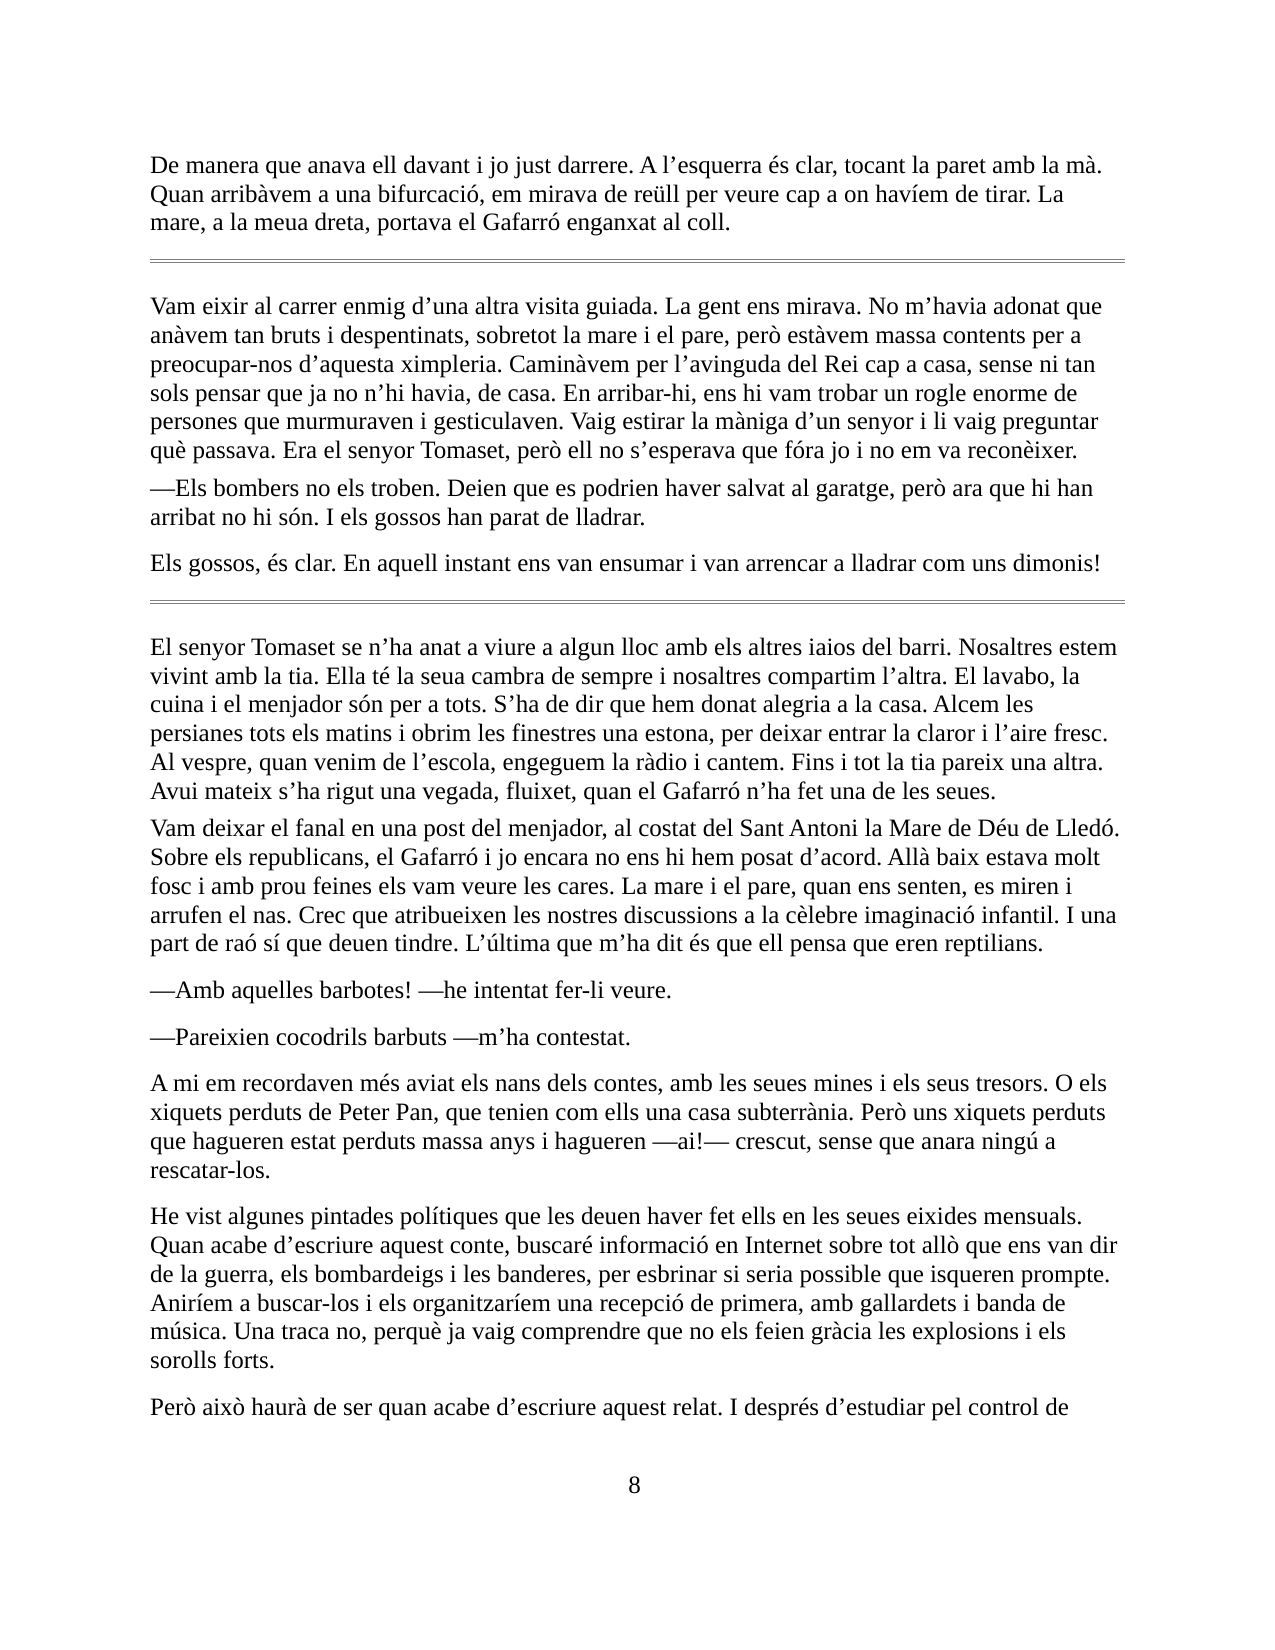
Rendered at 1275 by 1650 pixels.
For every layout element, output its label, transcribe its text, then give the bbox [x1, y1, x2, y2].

text A mi em recordaven més aviat els nans dels contes, amb les seues mines i els seus tresors. O els xiquets perduts de Peter Pan, que tenien com ells una casa subterrània. Però uns xiquets perduts que hagueren estat perduts massa anys i hagueren —ai!— crescut, sense que anara ningú a rescatar-los. [150, 1068, 1125, 1183]
text Vam deixar el fanal en una post del menjador, al costat del Sant Antoni la Mare de Déu de Lledó. Sobre els republicans, el Gafarró i jo encara no ens hi hem posat d’acord. Allà baix estava molt fosc i amb prou feines els vam veure les cares. La mare i el pare, quan ens senten, es miren i arrufen el nas. Crec que atribueixen les nostres discussions a la cèlebre imaginació infantil. I una part de raó sí que deuen tindre. L’última que m’ha dit és que ell pensa que eren reptilians. [150, 813, 1125, 957]
text —Pareixien cocodrils barbuts —m’ha contestat. [150, 1022, 1125, 1051]
text Els gossos, és clar. En aquell instant ens van ensumar i van arrencar a lladrar com uns dimonis! [150, 548, 1125, 577]
text He vist algunes pintades polítiques que les deuen haver fet ells en les seues eixides mensuals. Quan acabe d’escriure aquest conte, buscaré informació en Internet sobre tot allò que ens van dir de la guerra, els bombardeigs i les banderes, per esbrinar si seria possible que isqueren prompte. Aniríem a buscar-los i els organitzaríem una recepció de primera, amb gallardets i banda de música. Una traca no, perquè ja vaig comprendre que no els feien gràcia les explosions i els sorolls forts. [150, 1201, 1125, 1374]
text Vam eixir al carrer enmig d’una altra visita guiada. La gent ens mirava. No m’havia adonat que anàvem tan bruts i despentinats, sobretot la mare i el pare, però estàvem massa contents per a preocupar-nos d’aquesta ximpleria. Caminàvem per l’avinguda del Rei cap a casa, sense ni tan sols pensar que ja no n’hi havia, de casa. En arribar-hi, ens hi vam trobar un rogle enorme de persones que murmuraven i gesticulaven. Vaig estirar la màniga d’un senyor i li vaig preguntar què passava. Era el senyor Tomaset, però ell no s’esperava que fóra jo i no em va reconèixer. [150, 291, 1125, 464]
text —Els bombers no els troben. Deien que es podrien haver salvat al garatge, però ara que hi han arribat no hi són. I els gossos han parat de lladrar. [150, 473, 1125, 530]
text —Amb aquelles barbotes! —he intentat fer-li veure. [150, 975, 1125, 1004]
text El senyor Tomaset se n’ha anat a viure a algun lloc amb els altres iaios del barri. Nosaltres estem vivint amb la tia. Ella té la seua cambra de sempre i nosaltres compartim l’altra. El lavabo, la cuina i el menjador són per a tots. S’ha de dir que hem donat alegria a la casa. Alcem les persianes tots els matins i obrim les finestres una estona, per deixar entrar la claror i l’aire fresc. Al vespre, quan venim de l’escola, engeguem la ràdio i cantem. Fins i tot la tia pareix una altra. Avui mateix s’ha rigut una vegada, fluixet, quan el Gafarró n’ha fet una de les seues. [150, 632, 1125, 804]
text Però això haurà de ser quan acabe d’escriure aquest relat. I després d’estudiar pel control de [150, 1392, 1125, 1421]
text De manera que anava ell davant i jo just darrere. A l’esquerra és clar, tocant la paret amb la mà. Quan arribàvem a una bifurcació, em mirava de reüll per veure cap a on havíem de tirar. La mare, a la meua dreta, portava el Gafarró enganxat al coll. [150, 150, 1125, 236]
